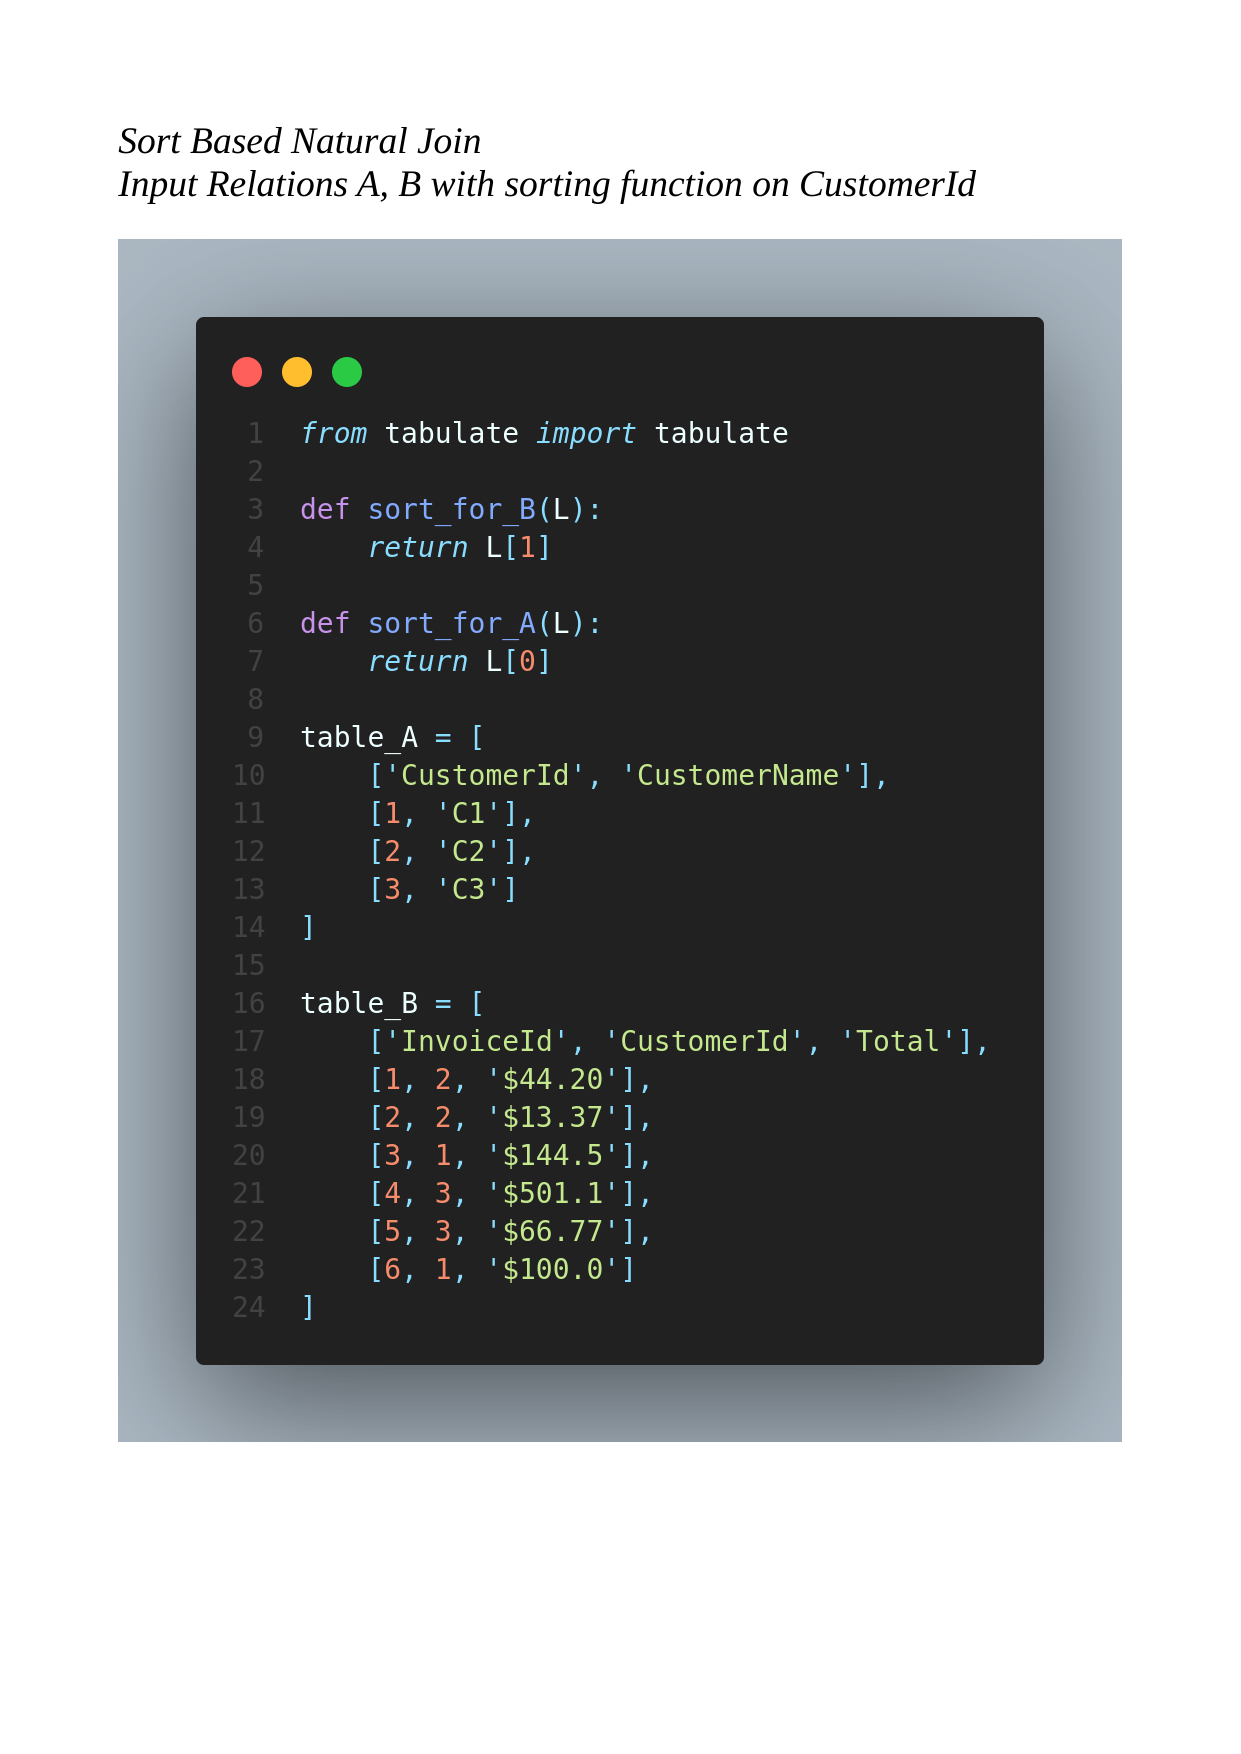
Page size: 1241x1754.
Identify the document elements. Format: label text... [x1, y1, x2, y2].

picture [118, 239, 1123, 1442]
text Sort Based Natural Join [118, 118, 1122, 161]
text Input Relations A, B with sorting function on CustomerId [118, 161, 1122, 204]
